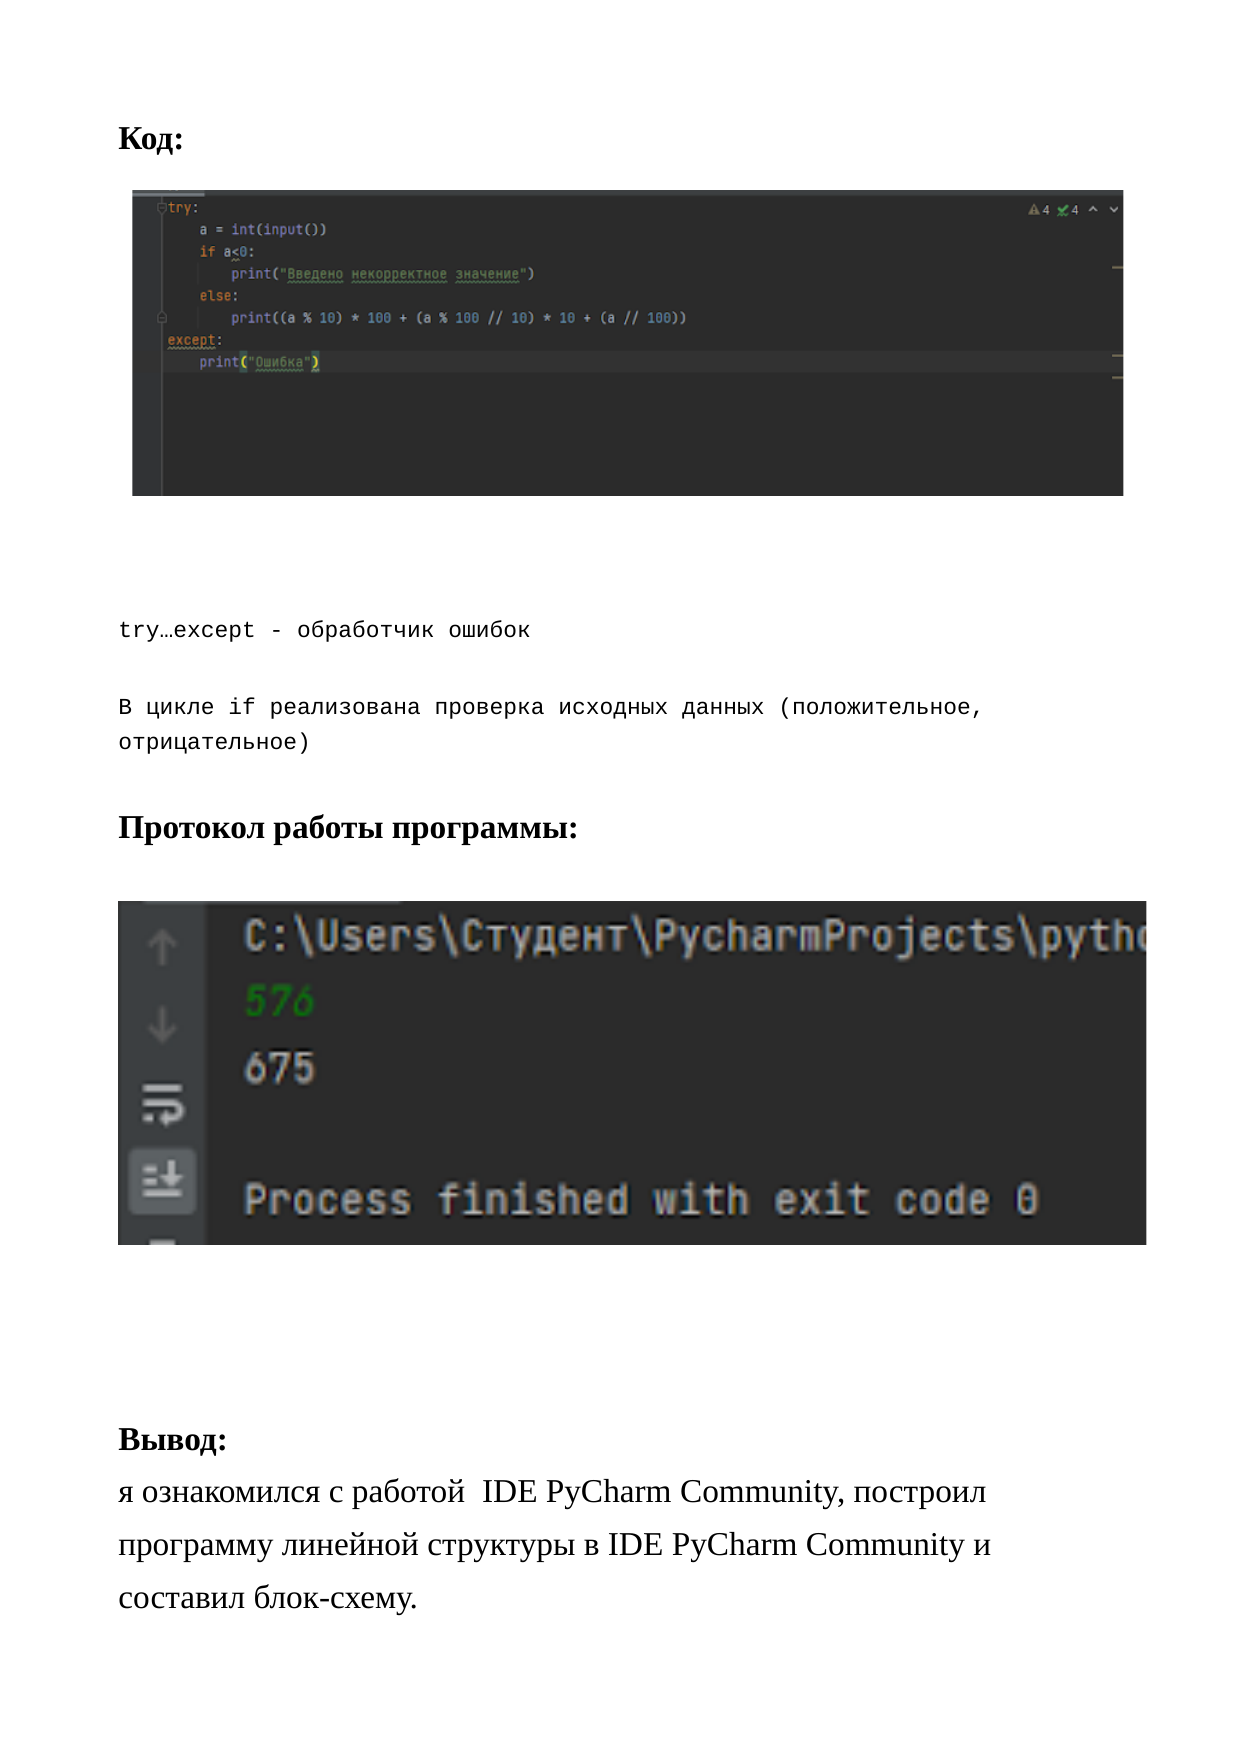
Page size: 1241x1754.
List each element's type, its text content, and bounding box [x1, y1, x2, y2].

text Код: [118, 118, 1122, 156]
text Вывод: [118, 1419, 1122, 1457]
text try…except - обработчик ошибок [118, 618, 1122, 644]
picture [118, 955, 458, 1245]
text В цикле if реализована проверка исходных данных (положительное, отрицательное) [118, 695, 1122, 757]
text Протокол работы программы: [118, 808, 1122, 846]
picture [268, 190, 1124, 378]
text я ознакомился с работой IDE PyCharm Community, построил программу линейной структуры в IDE PyCharm Community и составил блок-схему. [118, 1472, 1122, 1616]
